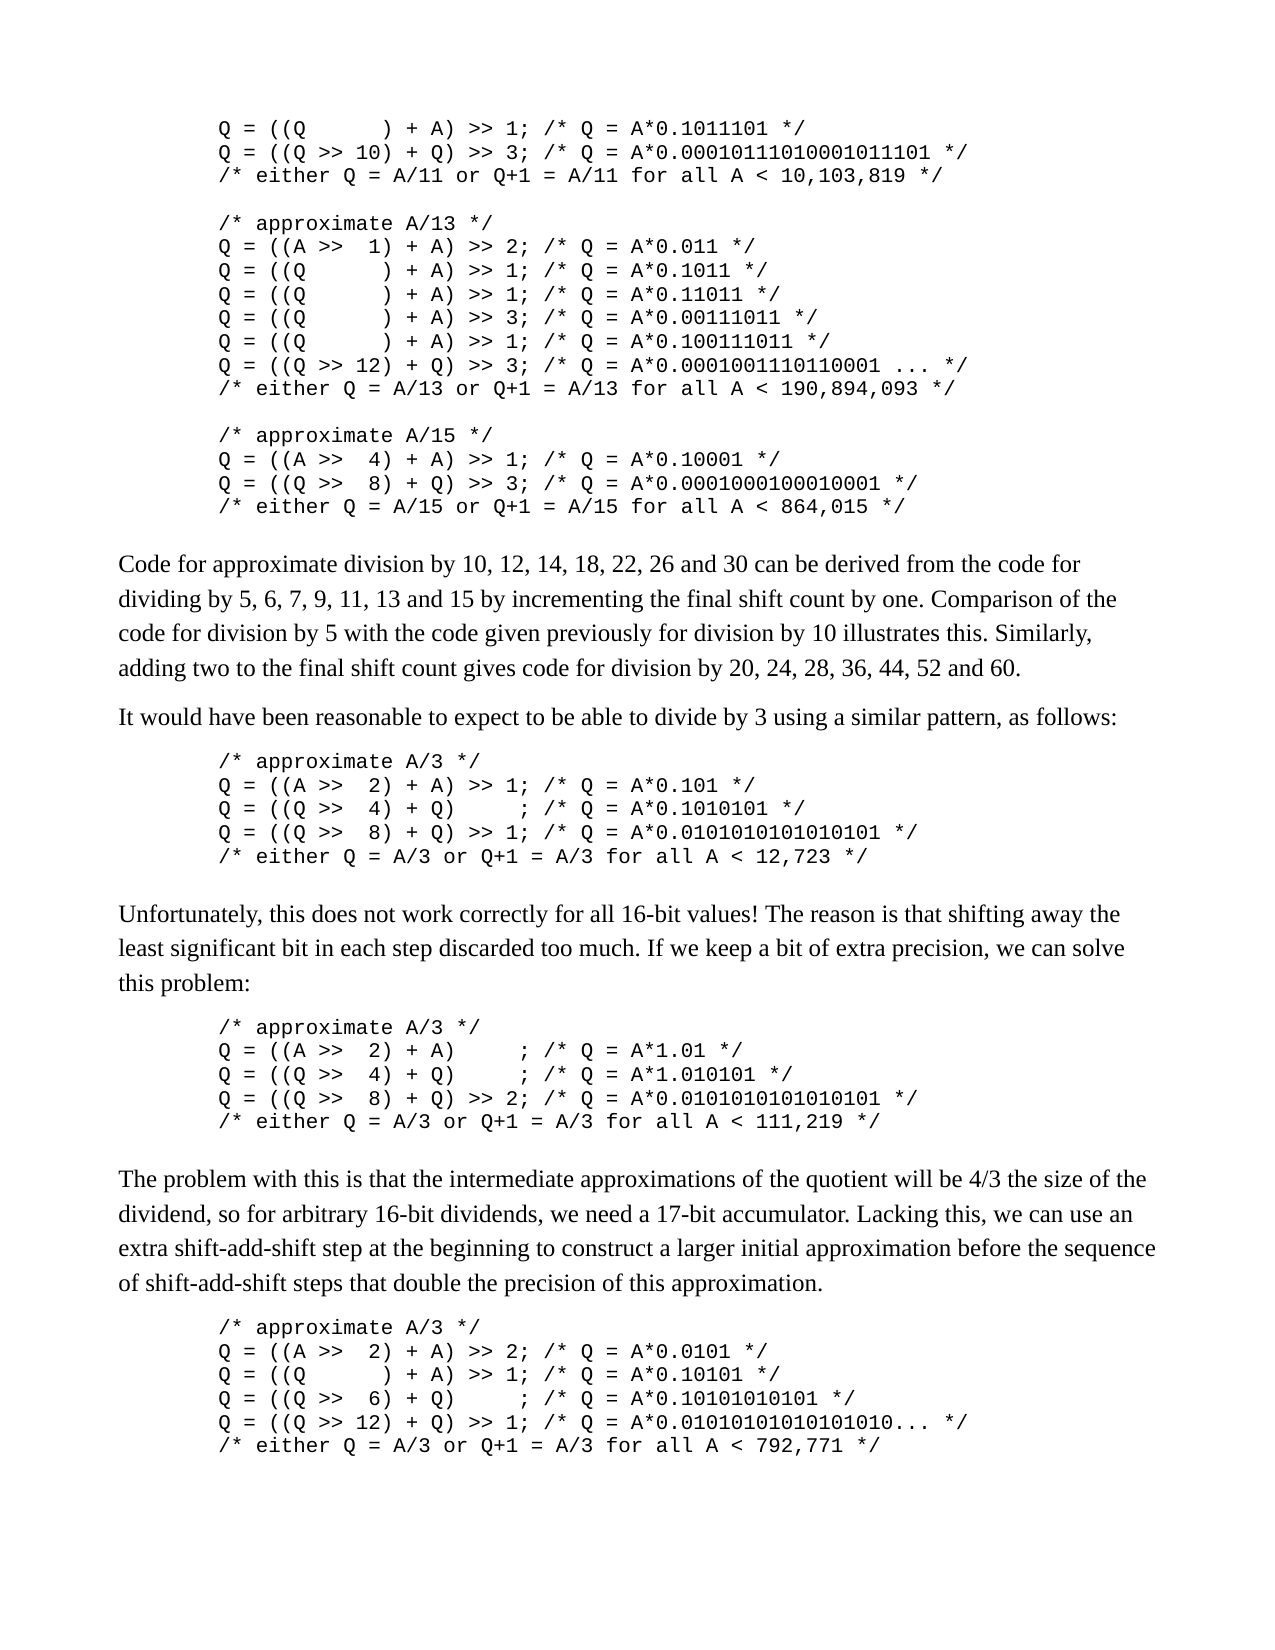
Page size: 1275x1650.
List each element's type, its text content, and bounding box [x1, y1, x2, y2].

text Q = ((Q >> 6) + Q) ; /* Q = A*0.10101010101 */ [118, 1388, 1157, 1412]
text /* approximate A/15 */ [118, 426, 1157, 449]
text /* approximate A/3 */ [118, 1017, 1157, 1041]
text /* either Q = A/3 or Q+1 = A/3 for all A < 111,219 */ [118, 1111, 1157, 1135]
text /* approximate A/3 */ [118, 1317, 1157, 1341]
text Unfortunately, this does not work correctly for all 16-bit values! The reason is that shifting away the least significant bit in each step discarded too much. If we keep a bit of extra precision, we can solve this problem: [118, 899, 1157, 997]
text The problem with this is that the intermediate approximations of the quotient will be 4/3 the size of the dividend, so for arbitrary 16-bit dividends, we need a 17-bit accumulator. Lacking this, we can use an extra shift-add-shift step at the beginning to construct a larger initial approximation before the sequence of shift-add-shift steps that double the precision of this approximation. [118, 1164, 1157, 1297]
text Q = ((Q ) + A) >> 1; /* Q = A*0.11011 */ [118, 284, 1157, 307]
text /* either Q = A/15 or Q+1 = A/15 for all A < 864,015 */ [118, 496, 1157, 520]
text Q = ((Q ) + A) >> 1; /* Q = A*0.10101 */ [118, 1364, 1157, 1388]
text Q = ((A >> 2) + A) >> 1; /* Q = A*0.101 */ [118, 775, 1157, 798]
text Q = ((Q ) + A) >> 1; /* Q = A*0.100111011 */ [118, 331, 1157, 354]
text /* either Q = A/3 or Q+1 = A/3 for all A < 792,771 */ [118, 1435, 1157, 1459]
text It would have been reasonable to expect to be able to divide by 3 using a similar pattern, as follows: [118, 702, 1157, 731]
text Q = ((Q ) + A) >> 1; /* Q = A*0.1011 */ [118, 260, 1157, 284]
text Q = ((Q >> 8) + Q) >> 3; /* Q = A*0.0001000100010001 */ [118, 473, 1157, 496]
text /* either Q = A/3 or Q+1 = A/3 for all A < 12,723 */ [118, 846, 1157, 869]
text Q = ((A >> 2) + A) ; /* Q = A*1.01 */ [118, 1041, 1157, 1064]
text Q = ((A >> 4) + A) >> 1; /* Q = A*0.10001 */ [118, 449, 1157, 473]
text Q = ((Q ) + A) >> 3; /* Q = A*0.00111011 */ [118, 307, 1157, 331]
text Q = ((Q >> 10) + Q) >> 3; /* Q = A*0.00010111010001011101 */ [118, 142, 1157, 165]
text Q = ((Q >> 4) + Q) ; /* Q = A*1.010101 */ [118, 1064, 1157, 1088]
text Code for approximate division by 10, 12, 14, 18, 22, 26 and 30 can be derived from the code for dividing by 5, 6, 7, 9, 11, 13 and 15 by incrementing the final shift count by one. Comparison of the code for division by 5 with the code given previously for division by 10 illustrates this. Similarly, adding two to the final shift count gives code for division by 20, 24, 28, 36, 44, 52 and 60. [118, 549, 1157, 682]
text /* approximate A/3 */ [118, 751, 1157, 775]
text Q = ((Q >> 4) + Q) ; /* Q = A*0.1010101 */ [118, 798, 1157, 822]
text Q = ((Q >> 12) + Q) >> 1; /* Q = A*0.01010101010101010... */ [118, 1412, 1157, 1435]
text /* approximate A/13 */ [118, 213, 1157, 236]
text /* either Q = A/11 or Q+1 = A/11 for all A < 10,103,819 */ [118, 165, 1157, 189]
text Q = ((Q >> 12) + Q) >> 3; /* Q = A*0.0001001110110001 ... */ [118, 354, 1157, 378]
text Q = ((Q >> 8) + Q) >> 1; /* Q = A*0.0101010101010101 */ [118, 822, 1157, 846]
text /* either Q = A/13 or Q+1 = A/13 for all A < 190,894,093 */ [118, 378, 1157, 402]
text Q = ((Q >> 8) + Q) >> 2; /* Q = A*0.0101010101010101 */ [118, 1088, 1157, 1111]
text Q = ((A >> 2) + A) >> 2; /* Q = A*0.0101 */ [118, 1341, 1157, 1364]
text Q = ((Q ) + A) >> 1; /* Q = A*0.1011101 */ [118, 118, 1157, 142]
text Q = ((A >> 1) + A) >> 2; /* Q = A*0.011 */ [118, 236, 1157, 260]
